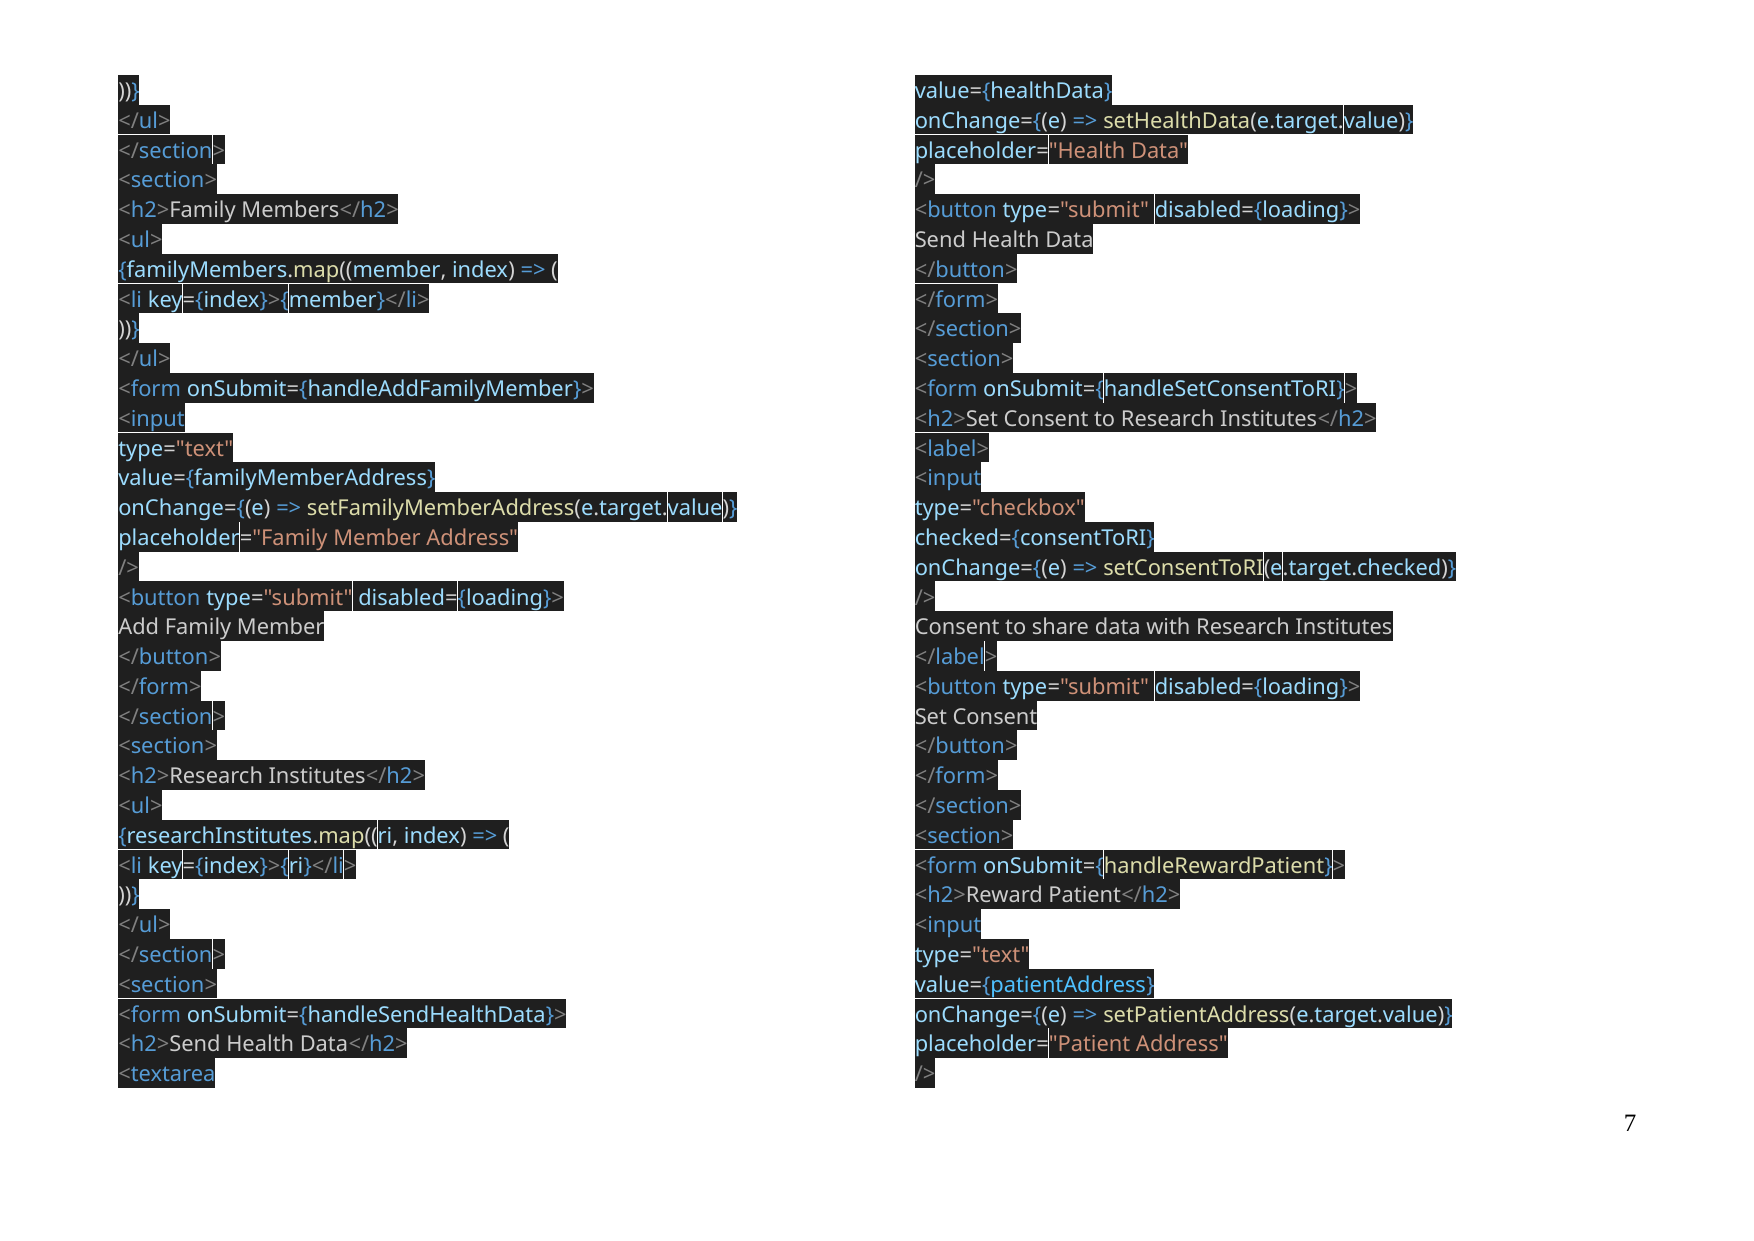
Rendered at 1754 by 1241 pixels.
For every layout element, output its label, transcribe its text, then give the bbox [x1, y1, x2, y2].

text </label> [914, 641, 1636, 671]
text </ul> [118, 909, 839, 939]
text value={familyMemberAddress} [118, 462, 839, 492]
text /> [914, 1058, 1636, 1088]
text <ul> [118, 224, 839, 254]
text </form> [914, 760, 1636, 790]
text onChange={(e) => setPatientAddress(e.target.value)} [914, 998, 1636, 1028]
text ))} [118, 75, 839, 105]
text /> [118, 552, 839, 581]
text <h2>Research Institutes</h2> [118, 760, 839, 790]
text <h2>Family Members</h2> [118, 194, 839, 224]
text type="text" [914, 939, 1636, 969]
text </form> [914, 283, 1636, 313]
text onChange={(e) => setFamilyMemberAddress(e.target.value)} [118, 492, 839, 522]
text checked={consentToRI} [914, 522, 1636, 552]
text </section> [914, 313, 1636, 343]
text </button> [914, 254, 1636, 283]
text Consent to share data with Research Institutes [914, 611, 1636, 641]
text </section> [118, 939, 839, 969]
text <h2>Reward Patient</h2> [914, 879, 1636, 909]
text <form onSubmit={handleSendHealthData}> [118, 998, 839, 1028]
text </ul> [118, 343, 839, 373]
text <button type="submit" disabled={loading}> [914, 671, 1636, 701]
text value={healthData} [914, 75, 1636, 105]
text /> [914, 164, 1636, 194]
text </button> [118, 641, 839, 671]
text <h2>Set Consent to Research Institutes</h2> [914, 403, 1636, 432]
text </button> [914, 730, 1636, 760]
text </section> [118, 701, 839, 730]
text <section> [914, 820, 1636, 849]
text <section> [914, 343, 1636, 373]
text placeholder="Patient Address" [914, 1028, 1636, 1058]
text <form onSubmit={handleRewardPatient}> [914, 849, 1636, 879]
text </section> [914, 790, 1636, 820]
text <input [118, 403, 839, 432]
text <h2>Send Health Data</h2> [118, 1028, 839, 1058]
text <button type="submit" disabled={loading}> [118, 581, 839, 611]
text <li key={index}>{member}</li> [118, 283, 839, 313]
text <button type="submit" disabled={loading}> [914, 194, 1636, 224]
text <form onSubmit={handleSetConsentToRI}> [914, 373, 1636, 403]
text Send Health Data [914, 224, 1636, 254]
text <label> [914, 432, 1636, 462]
text </form> [118, 671, 839, 701]
text <section> [118, 730, 839, 760]
text <form onSubmit={handleAddFamilyMember}> [118, 373, 839, 403]
text Set Consent [914, 701, 1636, 730]
text onChange={(e) => setConsentToRI(e.target.checked)} [914, 552, 1636, 581]
text placeholder="Health Data" [914, 134, 1636, 164]
text ))} [118, 313, 839, 343]
text type="checkbox" [914, 492, 1636, 522]
text type="text" [118, 432, 839, 462]
text /> [914, 581, 1636, 611]
text {familyMembers.map((member, index) => ( [118, 254, 839, 283]
text <input [914, 909, 1636, 939]
text <input [914, 462, 1636, 492]
text value={patientAddress} [914, 969, 1636, 998]
text placeholder="Family Member Address" [118, 522, 839, 552]
text <textarea [118, 1058, 839, 1088]
text <section> [118, 164, 839, 194]
text onChange={(e) => setHealthData(e.target.value)} [914, 105, 1636, 134]
text Add Family Member [118, 611, 839, 641]
text {researchInstitutes.map((ri, index) => ( [118, 820, 839, 849]
text <ul> [118, 790, 839, 820]
text ))} [118, 879, 839, 909]
text </ul> [118, 105, 839, 134]
text </section> [118, 134, 839, 164]
text <section> [118, 969, 839, 998]
text <li key={index}>{ri}</li> [118, 849, 839, 879]
